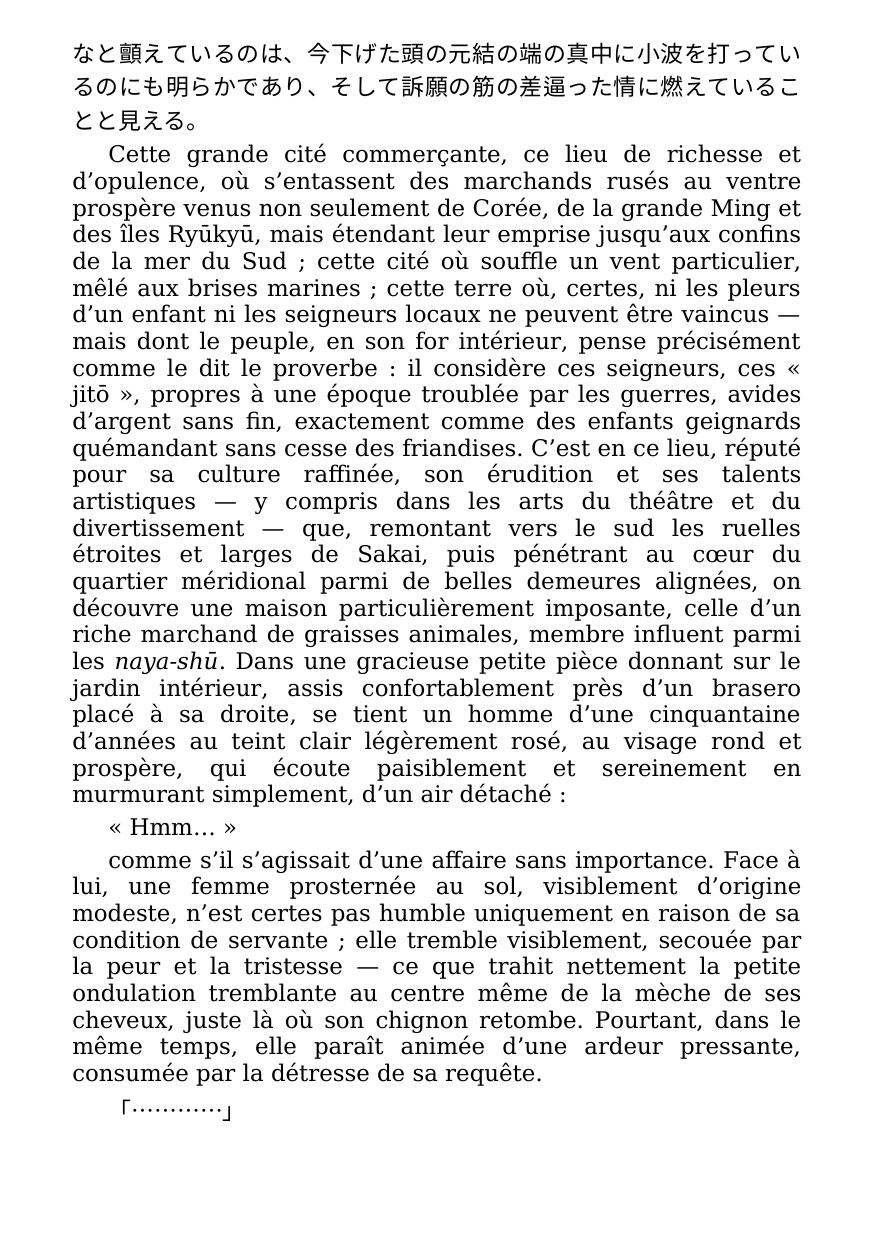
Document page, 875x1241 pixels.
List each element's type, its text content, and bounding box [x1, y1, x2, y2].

text « Hmm… » [72, 814, 802, 841]
text 「…………」 [72, 1093, 802, 1126]
text なと顫えているのは、今下げた頭の元結の端の真中に小波を打っているのにも明らかであり、そして訴願の筋の差逼った情に燃えていることと見える。 [72, 36, 802, 136]
text comme s’il s’agissait d’une affaire sans importance. Face à lui, une femme prosternée au sol, visiblement d’origine modeste, n’est certes pas humble uniquement en raison de sa condition de servante ; elle tremble visiblement, secouée par la peur et la tristesse — ce que trahit nettement la petite ondulation tremblante au centre même de la mèche de ses cheveux, juste là où son chignon retombe. Pourtant, dans le même temps, elle paraît animée d’une ardeur pressante, consumée par la détresse de sa requête. [72, 847, 802, 1087]
text Cette grande cité commerçante, ce lieu de richesse et d’opulence, où s’entassent des marchands rusés au ventre prospère venus non seulement de Corée, de la grande Ming et des îles Ryūkyū, mais étendant leur emprise jusqu’aux confins de la mer du Sud ; cette cité où souffle un vent particulier, mêlé aux brises marines ; cette terre où, certes, ni les pleurs d’un enfant ni les seigneurs locaux ne peuvent être vaincus — mais dont le peuple, en son for intérieur, pense précisément comme le dit le proverbe : il considère ces seigneurs, ces « jitō », propres à une époque troublée par les guerres, avides d’argent sans fin, exactement comme des enfants geignards quémandant sans cesse des friandises. C’est en ce lieu, réputé pour sa culture raffinée, son érudition et ses talents artistiques — y compris dans les arts du théâtre et du divertissement — que, remontant vers le sud les ruelles étroites et larges de Sakai, puis pénétrant au cœur du quartier méridional parmi de belles demeures alignées, on découvre une maison particulièrement imposante, celle d’un riche marchand de graisses animales, membre influent parmi les naya-shū. Dans une gracieuse petite pièce donnant sur le jardin intérieur, assis confortablement près d’un brasero placé à sa droite, se tient un homme d’une cinquantaine d’années au teint clair légèrement rosé, au visage rond et prospère, qui écoute paisiblement et sereinement en murmurant simplement, d’un air détaché : [72, 142, 802, 808]
